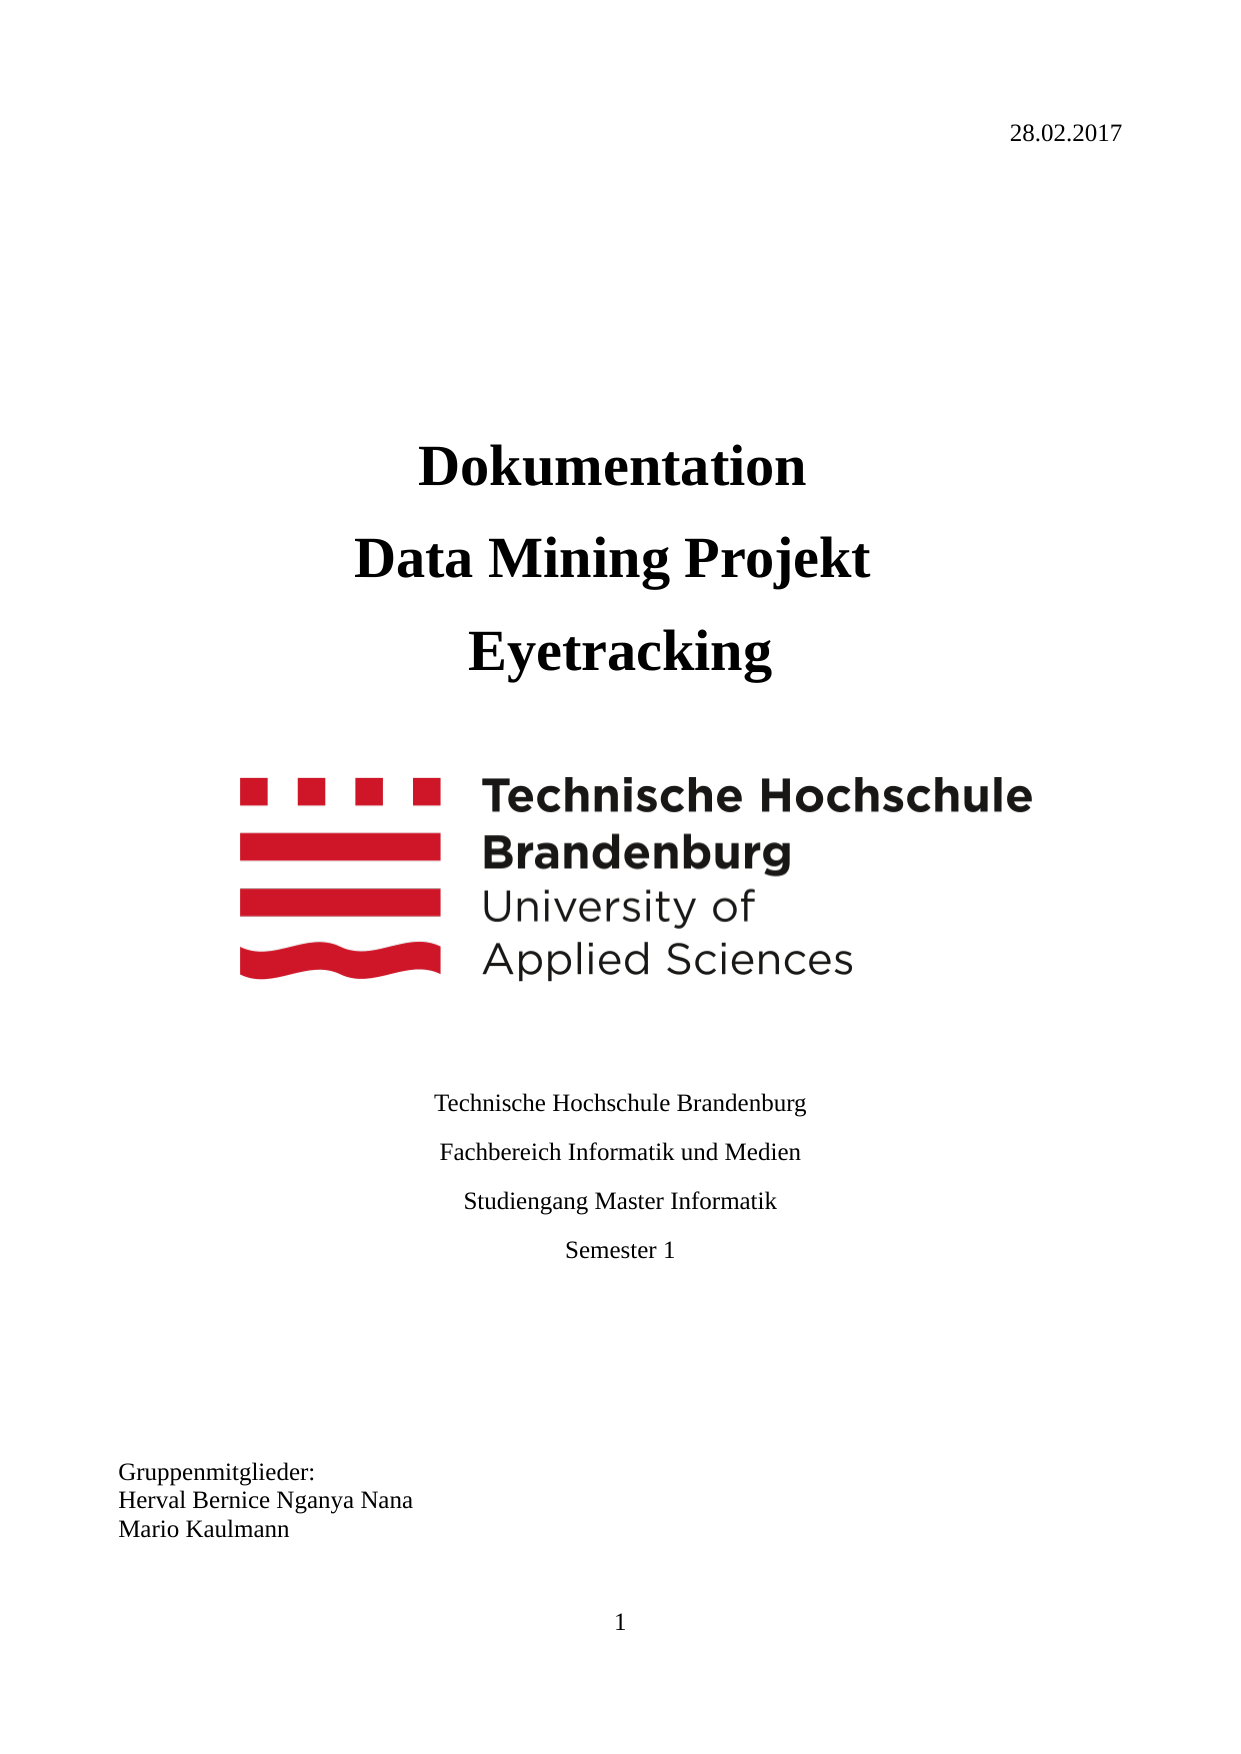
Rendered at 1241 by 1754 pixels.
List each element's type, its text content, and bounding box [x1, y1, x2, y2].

title Eyetracking [118, 616, 1122, 683]
text Fachbereich Informatik und Medien [118, 1137, 1122, 1166]
text Technische Hochschule Brandenburg [118, 1088, 1122, 1117]
title Data Mining Projekt [118, 523, 1122, 591]
text Herval Bernice Nganya Nana [118, 1486, 1122, 1514]
text Semester 1 [118, 1235, 1122, 1264]
title Dokumentation [118, 431, 1122, 498]
text Gruppenmitglieder: [118, 1457, 1122, 1486]
text Studiengang Master Informatik [118, 1186, 1122, 1215]
picture [236, 773, 1036, 985]
text Mario Kaulmann [118, 1514, 1122, 1543]
